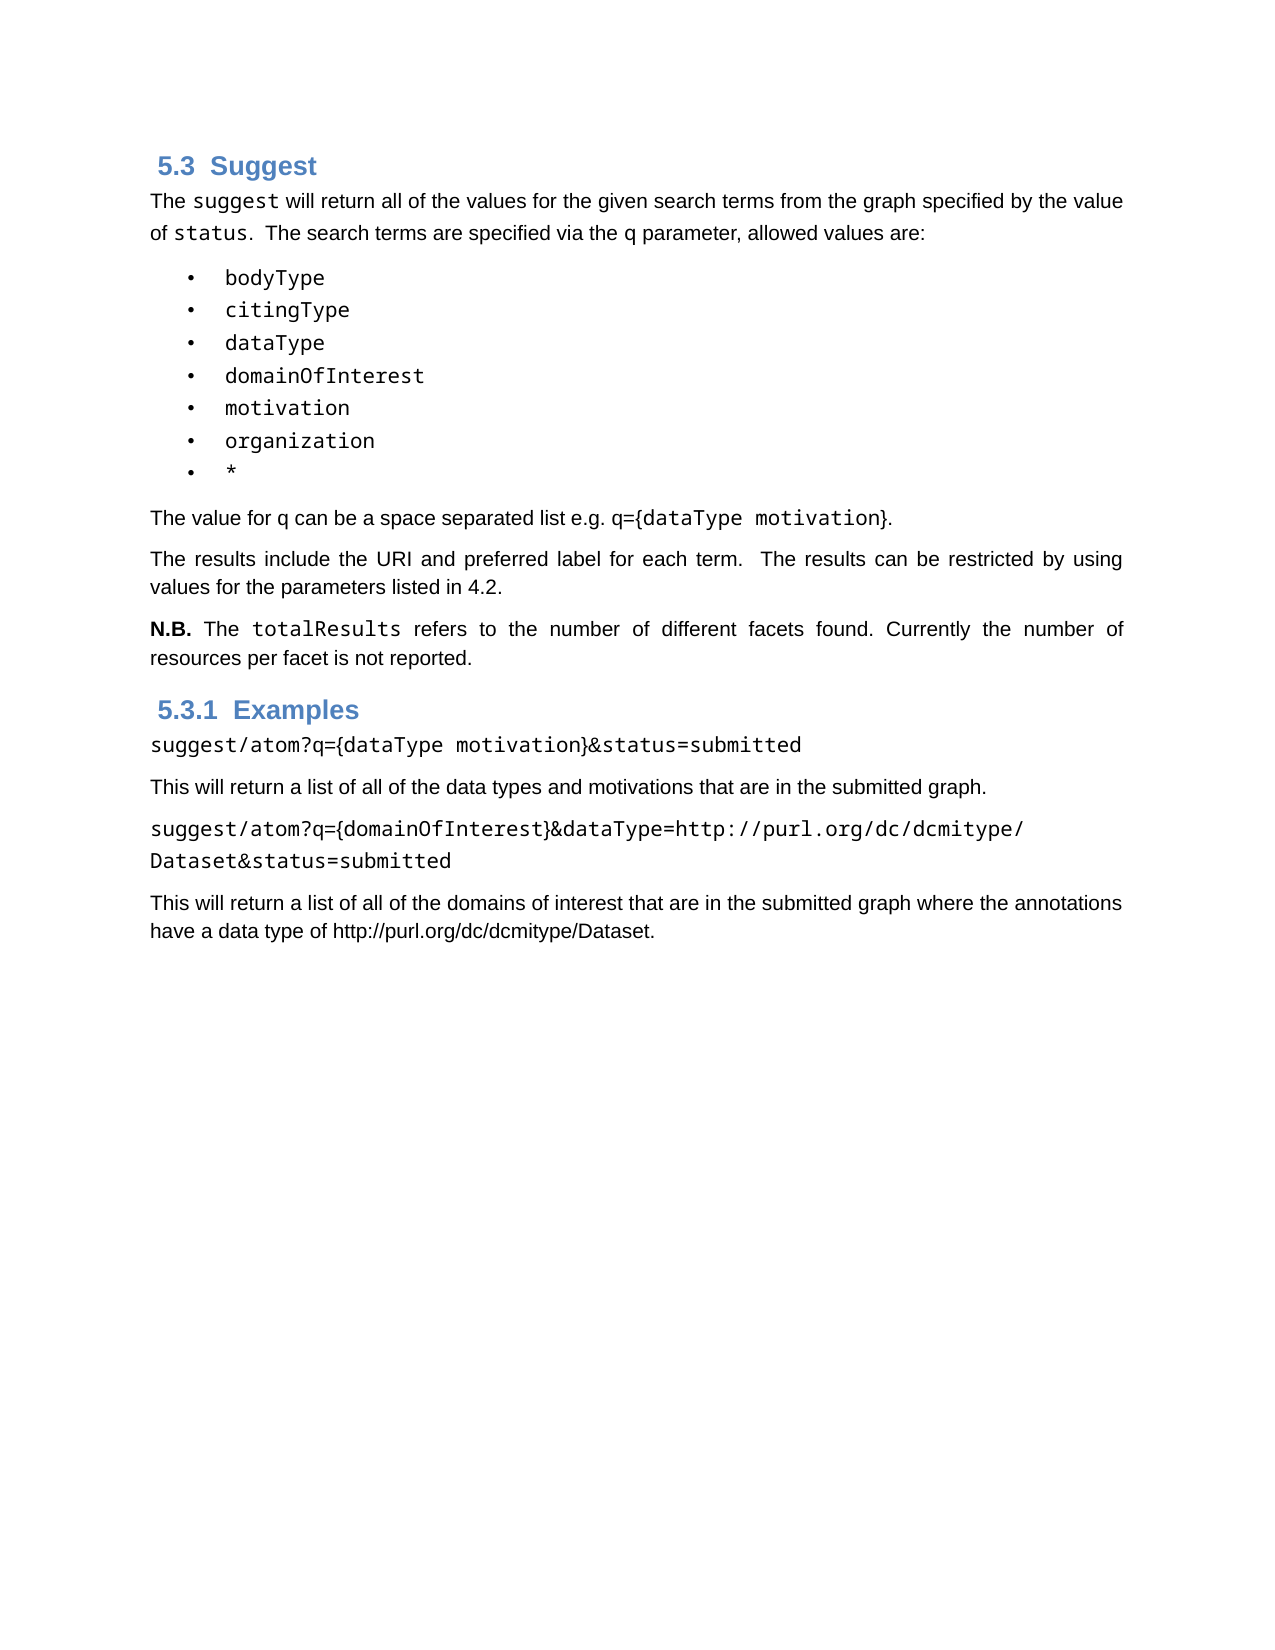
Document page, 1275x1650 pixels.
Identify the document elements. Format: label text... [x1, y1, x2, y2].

list * [187, 458, 1125, 487]
list organization [187, 426, 1125, 454]
text This will return a list of all of the data types and motivations that are in the submitted graph. [150, 775, 1125, 799]
text suggest/atom?q={domainOfInterest}&dataType=http://purl.org/dc/dcmitype/Dataset&status=submitted [150, 814, 1125, 875]
text The suggest will return all of the values for the given search terms from the graph specified by the value of status. The search terms are specified via the q parameter, allowed values are: [150, 186, 1125, 247]
text The value for q can be a space separated list e.g. q={dataType motivation}. [150, 503, 1125, 531]
text N.B. The totalResults refers to the number of different facets found. Currently the number of resources per facet is not reported. [150, 614, 1125, 670]
text suggest/atom?q={dataType motivation}&status=submitted [150, 730, 1125, 759]
text The results include the URI and preferred label for each term. The results can be restricted by using values for the parameters listed in 4.2. [150, 547, 1125, 599]
list bodyType [187, 263, 1125, 291]
text This will return a list of all of the domains of interest that are in the submitted graph where the annotations have a data type of http://purl.org/dc/dcmitype/Dataset. [150, 891, 1125, 942]
list motivation [187, 393, 1125, 422]
list domainOfInterest [187, 361, 1125, 389]
list dataType [187, 328, 1125, 357]
subtitle Suggest [150, 150, 1125, 181]
list citingType [187, 296, 1125, 324]
subtitle Examples [150, 694, 1125, 726]
